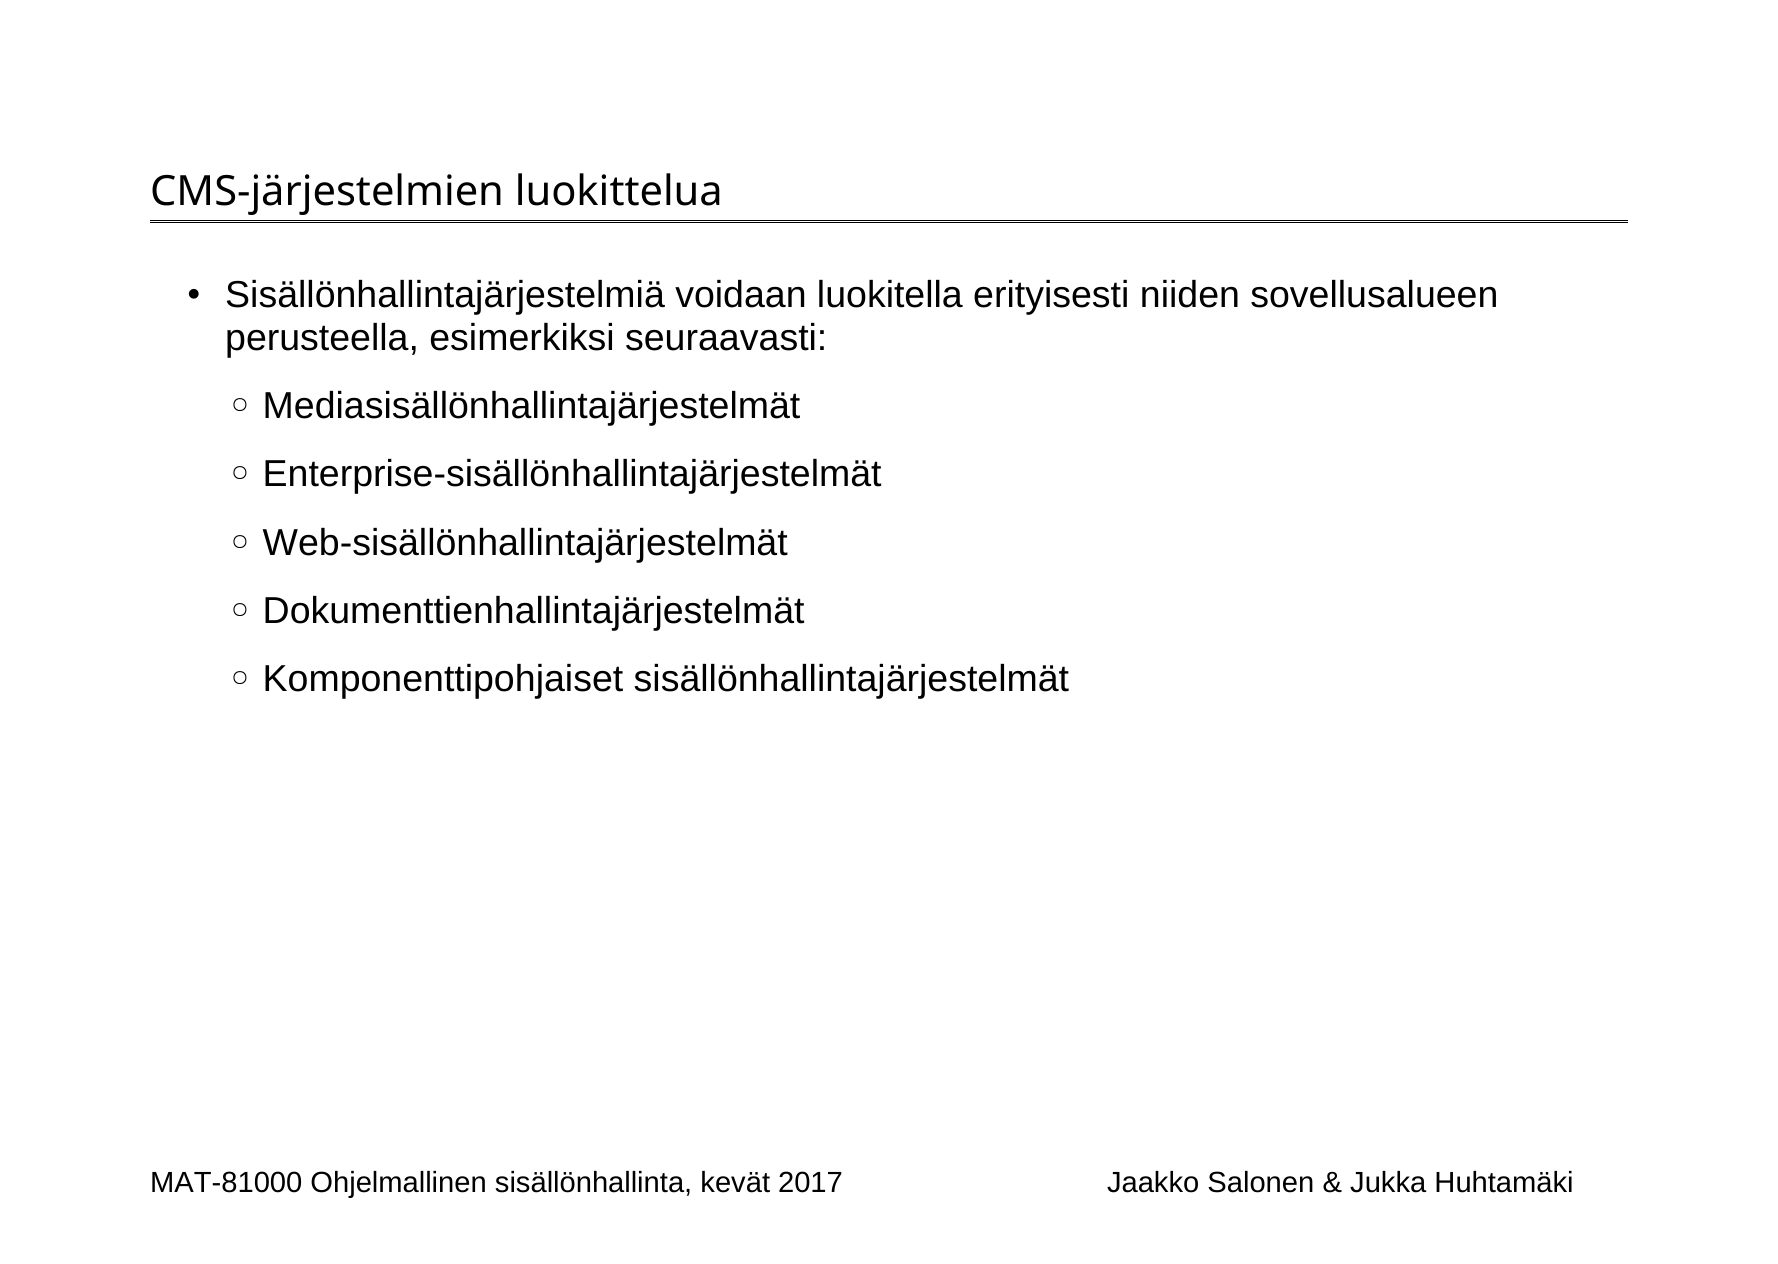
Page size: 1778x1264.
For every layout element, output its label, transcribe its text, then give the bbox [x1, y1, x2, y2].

list Sisällönhallintajärjestelmiä voidaan luokitella erityisesti niiden sovellusalueen perusteella, esimerkiksi seuraavasti: [187, 272, 1628, 358]
list Dokumenttienhallintajärjestelmät [225, 588, 1628, 631]
list Mediasisällönhallintajärjestelmät [225, 383, 1628, 427]
list Web-sisällönhallintajärjestelmät [225, 520, 1628, 563]
list Komponenttipohjaiset sisällönhallintajärjestelmät [225, 656, 1628, 699]
list Enterprise-sisällönhallintajärjestelmät [225, 452, 1628, 495]
subtitle CMS-järjestelmien luokittelua [150, 161, 1628, 220]
